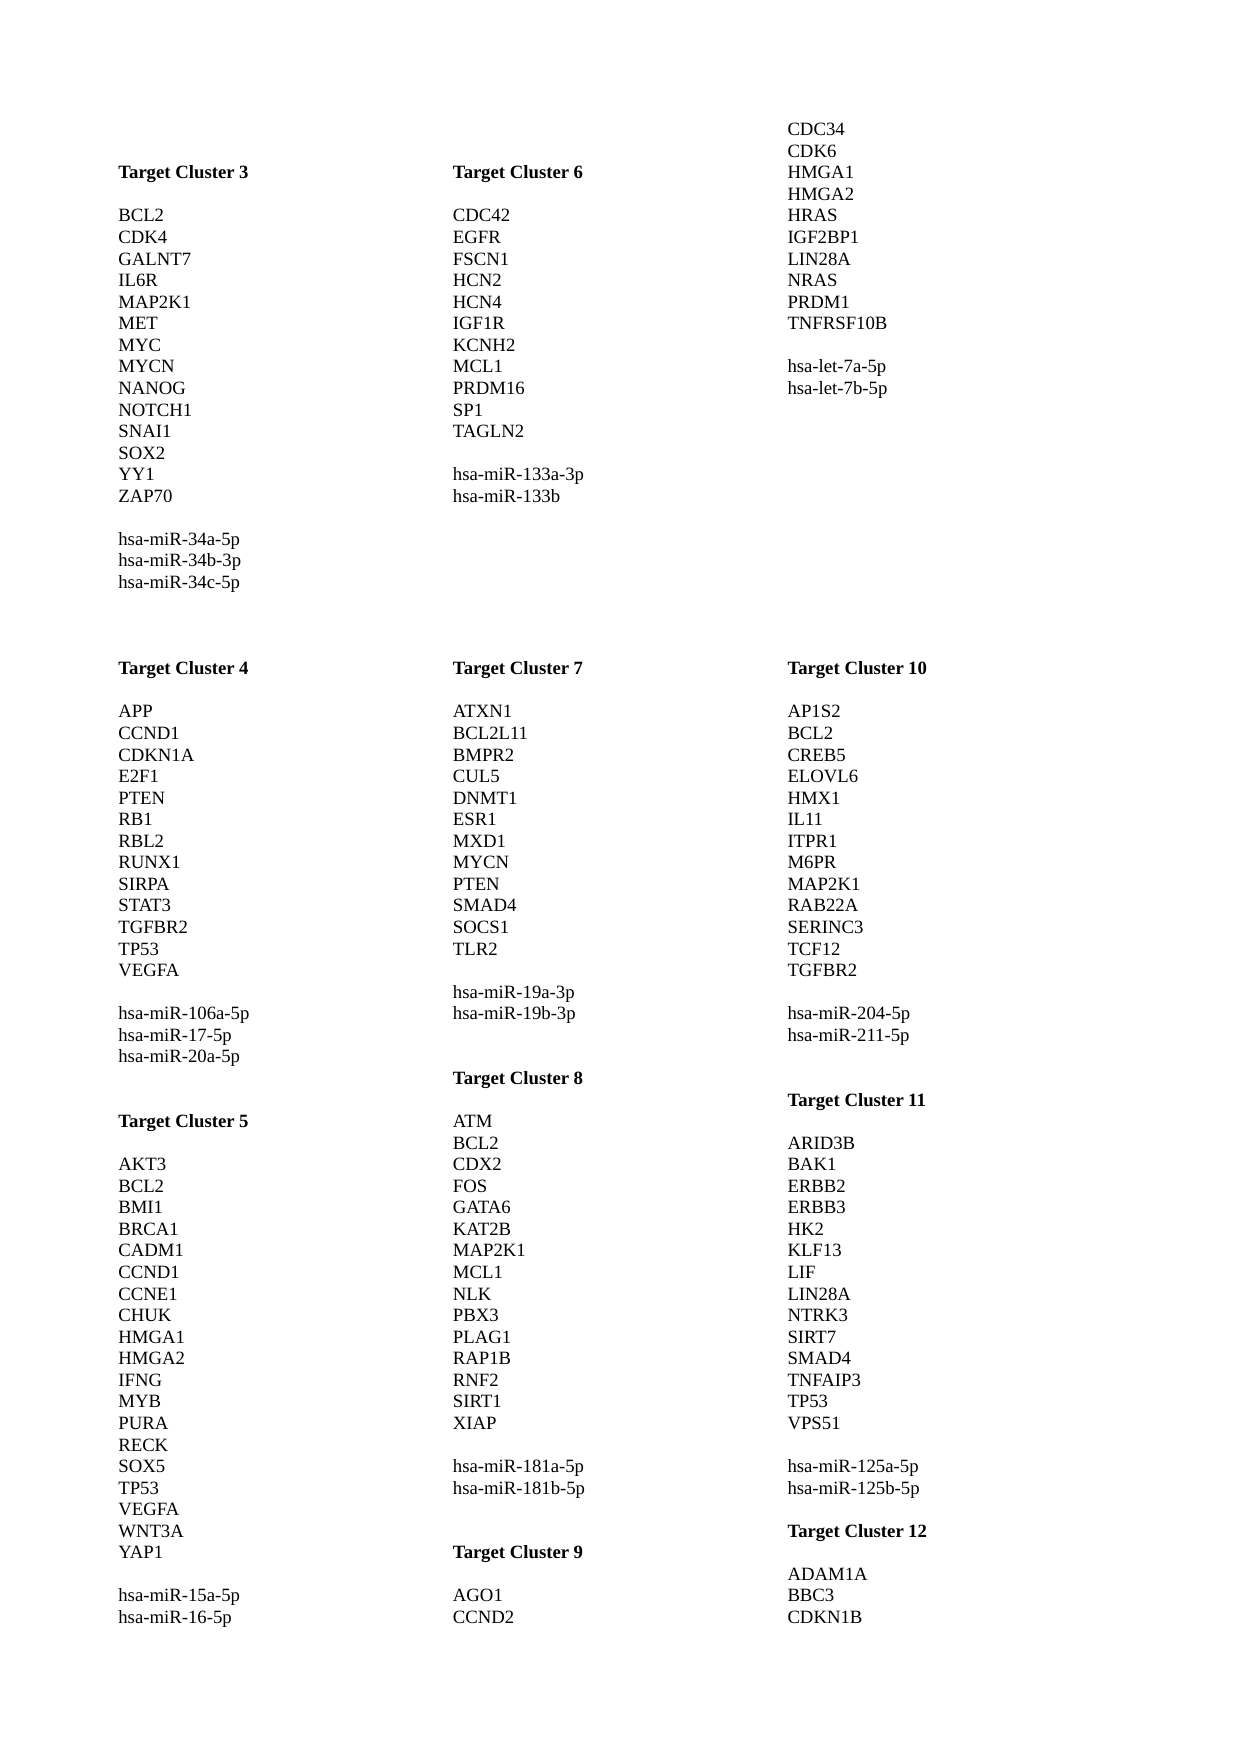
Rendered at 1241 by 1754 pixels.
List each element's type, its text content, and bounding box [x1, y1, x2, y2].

text AGO1 [453, 1584, 787, 1606]
text SOX5 [118, 1455, 453, 1477]
text NOTCH1 [118, 398, 453, 420]
text KAT2B [453, 1218, 787, 1239]
text CDK4 [118, 226, 453, 247]
text CCND1 [118, 1261, 453, 1282]
text Target Cluster 11 [787, 1088, 1122, 1110]
text MET [118, 312, 453, 334]
text Target Cluster 8 [453, 1067, 787, 1088]
text hsa-let-7a-5p [787, 355, 1122, 377]
text APP [118, 700, 453, 722]
text LIN28A [787, 247, 1122, 269]
text CCND2 [453, 1606, 787, 1627]
text CDKN1B [787, 1606, 1122, 1627]
text Target Cluster 4 [118, 657, 453, 679]
text ITPR1 [787, 830, 1122, 851]
text HCN4 [453, 291, 787, 312]
text hsa-miR-19b-3p [453, 1002, 787, 1024]
text SNAI1 [118, 420, 453, 442]
text NTRK3 [787, 1304, 1122, 1326]
text KCNH2 [453, 334, 787, 355]
text hsa-miR-125b-5p [787, 1477, 1122, 1498]
text M6PR [787, 851, 1122, 873]
text NLK [453, 1282, 787, 1304]
text SOCS1 [453, 916, 787, 937]
text BCL2 [118, 204, 453, 226]
text HCN2 [453, 269, 787, 291]
text HMGA1 [787, 161, 1122, 183]
text hsa-miR-17-5p [118, 1024, 453, 1045]
text HRAS [787, 204, 1122, 226]
text TGFBR2 [787, 959, 1122, 981]
text RB1 [118, 808, 453, 830]
text ATXN1 [453, 700, 787, 722]
text STAT3 [118, 894, 453, 916]
text FOS [453, 1175, 787, 1196]
text CDC42 [453, 204, 787, 226]
text BCL2L11 [453, 722, 787, 743]
text IFNG [118, 1369, 453, 1390]
text TAGLN2 [453, 420, 787, 442]
text MAP2K1 [453, 1239, 787, 1261]
text hsa-miR-15a-5p [118, 1584, 453, 1606]
text MYCN [118, 355, 453, 377]
text ELOVL6 [787, 765, 1122, 787]
text HMGA2 [118, 1347, 453, 1369]
text Target Cluster 5 [118, 1110, 453, 1132]
text VEGFA [118, 1498, 453, 1520]
text hsa-miR-211-5p [787, 1024, 1122, 1045]
text AKT3 [118, 1153, 453, 1175]
text LIN28A [787, 1282, 1122, 1304]
text BCL2 [787, 722, 1122, 743]
text SP1 [453, 398, 787, 420]
text HMGA2 [787, 183, 1122, 204]
text IL6R [118, 269, 453, 291]
text hsa-miR-34c-5p [118, 571, 453, 592]
text hsa-miR-133a-3p [453, 463, 787, 485]
text BMPR2 [453, 743, 787, 765]
text ZAP70 [118, 485, 453, 506]
text E2F1 [118, 765, 453, 787]
text XIAP [453, 1412, 787, 1433]
text PTEN [453, 873, 787, 894]
text hsa-miR-19a-3p [453, 981, 787, 1002]
text hsa-miR-204-5p [787, 1002, 1122, 1024]
text MCL1 [453, 355, 787, 377]
text PLAG1 [453, 1326, 787, 1347]
text IL11 [787, 808, 1122, 830]
text RUNX1 [118, 851, 453, 873]
text RECK [118, 1433, 453, 1455]
text TNFAIP3 [787, 1369, 1122, 1390]
text LIF [787, 1261, 1122, 1282]
text PURA [118, 1412, 453, 1433]
text NANOG [118, 377, 453, 398]
text SIRPA [118, 873, 453, 894]
text ADAM1A [787, 1563, 1122, 1584]
text Target Cluster 10 [787, 657, 1122, 679]
text MYCN [453, 851, 787, 873]
text CREB5 [787, 743, 1122, 765]
text TNFRSF10B [787, 312, 1122, 334]
text hsa-let-7b-5p [787, 377, 1122, 398]
text hsa-miR-34a-5p [118, 528, 453, 549]
text CHUK [118, 1304, 453, 1326]
text VEGFA [118, 959, 453, 981]
text TGFBR2 [118, 916, 453, 937]
text CDC34 [787, 118, 1122, 140]
text SMAD4 [787, 1347, 1122, 1369]
text hsa-miR-181b-5p [453, 1477, 787, 1498]
text BAK1 [787, 1153, 1122, 1175]
text IGF1R [453, 312, 787, 334]
text MAP2K1 [787, 873, 1122, 894]
text hsa-miR-181a-5p [453, 1455, 787, 1477]
text NRAS [787, 269, 1122, 291]
text VPS51 [787, 1412, 1122, 1433]
text CDX2 [453, 1153, 787, 1175]
text RBL2 [118, 830, 453, 851]
text PBX3 [453, 1304, 787, 1326]
text GALNT7 [118, 247, 453, 269]
text CCND1 [118, 722, 453, 743]
text SIRT1 [453, 1390, 787, 1412]
text SOX2 [118, 442, 453, 463]
text RNF2 [453, 1369, 787, 1390]
text BCL2 [118, 1175, 453, 1196]
text hsa-miR-20a-5p [118, 1045, 453, 1067]
text ERBB2 [787, 1175, 1122, 1196]
text ARID3B [787, 1132, 1122, 1153]
text YY1 [118, 463, 453, 485]
text hsa-miR-16-5p [118, 1606, 453, 1627]
text SIRT7 [787, 1326, 1122, 1347]
text TLR2 [453, 937, 787, 959]
text PTEN [118, 787, 453, 808]
text TP53 [787, 1390, 1122, 1412]
text BMI1 [118, 1196, 453, 1218]
text HK2 [787, 1218, 1122, 1239]
text hsa-miR-34b-3p [118, 549, 453, 571]
text hsa-miR-133b [453, 485, 787, 506]
text YAP1 [118, 1541, 453, 1563]
text IGF2BP1 [787, 226, 1122, 247]
text TP53 [118, 1477, 453, 1498]
text Target Cluster 7 [453, 657, 787, 679]
text BBC3 [787, 1584, 1122, 1606]
text WNT3A [118, 1520, 453, 1541]
text hsa-miR-106a-5p [118, 1002, 453, 1024]
text CADM1 [118, 1239, 453, 1261]
text CCNE1 [118, 1282, 453, 1304]
text CUL5 [453, 765, 787, 787]
text SERINC3 [787, 916, 1122, 937]
text RAB22A [787, 894, 1122, 916]
text Target Cluster 3 [118, 161, 453, 183]
text SMAD4 [453, 894, 787, 916]
text BCL2 [453, 1132, 787, 1153]
text PRDM1 [787, 291, 1122, 312]
text HMX1 [787, 787, 1122, 808]
text ERBB3 [787, 1196, 1122, 1218]
text Target Cluster 6 [453, 161, 787, 183]
text FSCN1 [453, 247, 787, 269]
text GATA6 [453, 1196, 787, 1218]
text KLF13 [787, 1239, 1122, 1261]
text hsa-miR-125a-5p [787, 1455, 1122, 1477]
text Target Cluster 9 [453, 1541, 787, 1563]
text MCL1 [453, 1261, 787, 1282]
text CDKN1A [118, 743, 453, 765]
text MAP2K1 [118, 291, 453, 312]
text MYC [118, 334, 453, 355]
text BRCA1 [118, 1218, 453, 1239]
text MXD1 [453, 830, 787, 851]
text ATM [453, 1110, 787, 1132]
text Target Cluster 12 [787, 1520, 1122, 1541]
text EGFR [453, 226, 787, 247]
text HMGA1 [118, 1326, 453, 1347]
text TP53 [118, 937, 453, 959]
text CDK6 [787, 140, 1122, 161]
text TCF12 [787, 937, 1122, 959]
text AP1S2 [787, 700, 1122, 722]
text PRDM16 [453, 377, 787, 398]
text RAP1B [453, 1347, 787, 1369]
text ESR1 [453, 808, 787, 830]
text DNMT1 [453, 787, 787, 808]
text MYB [118, 1390, 453, 1412]
